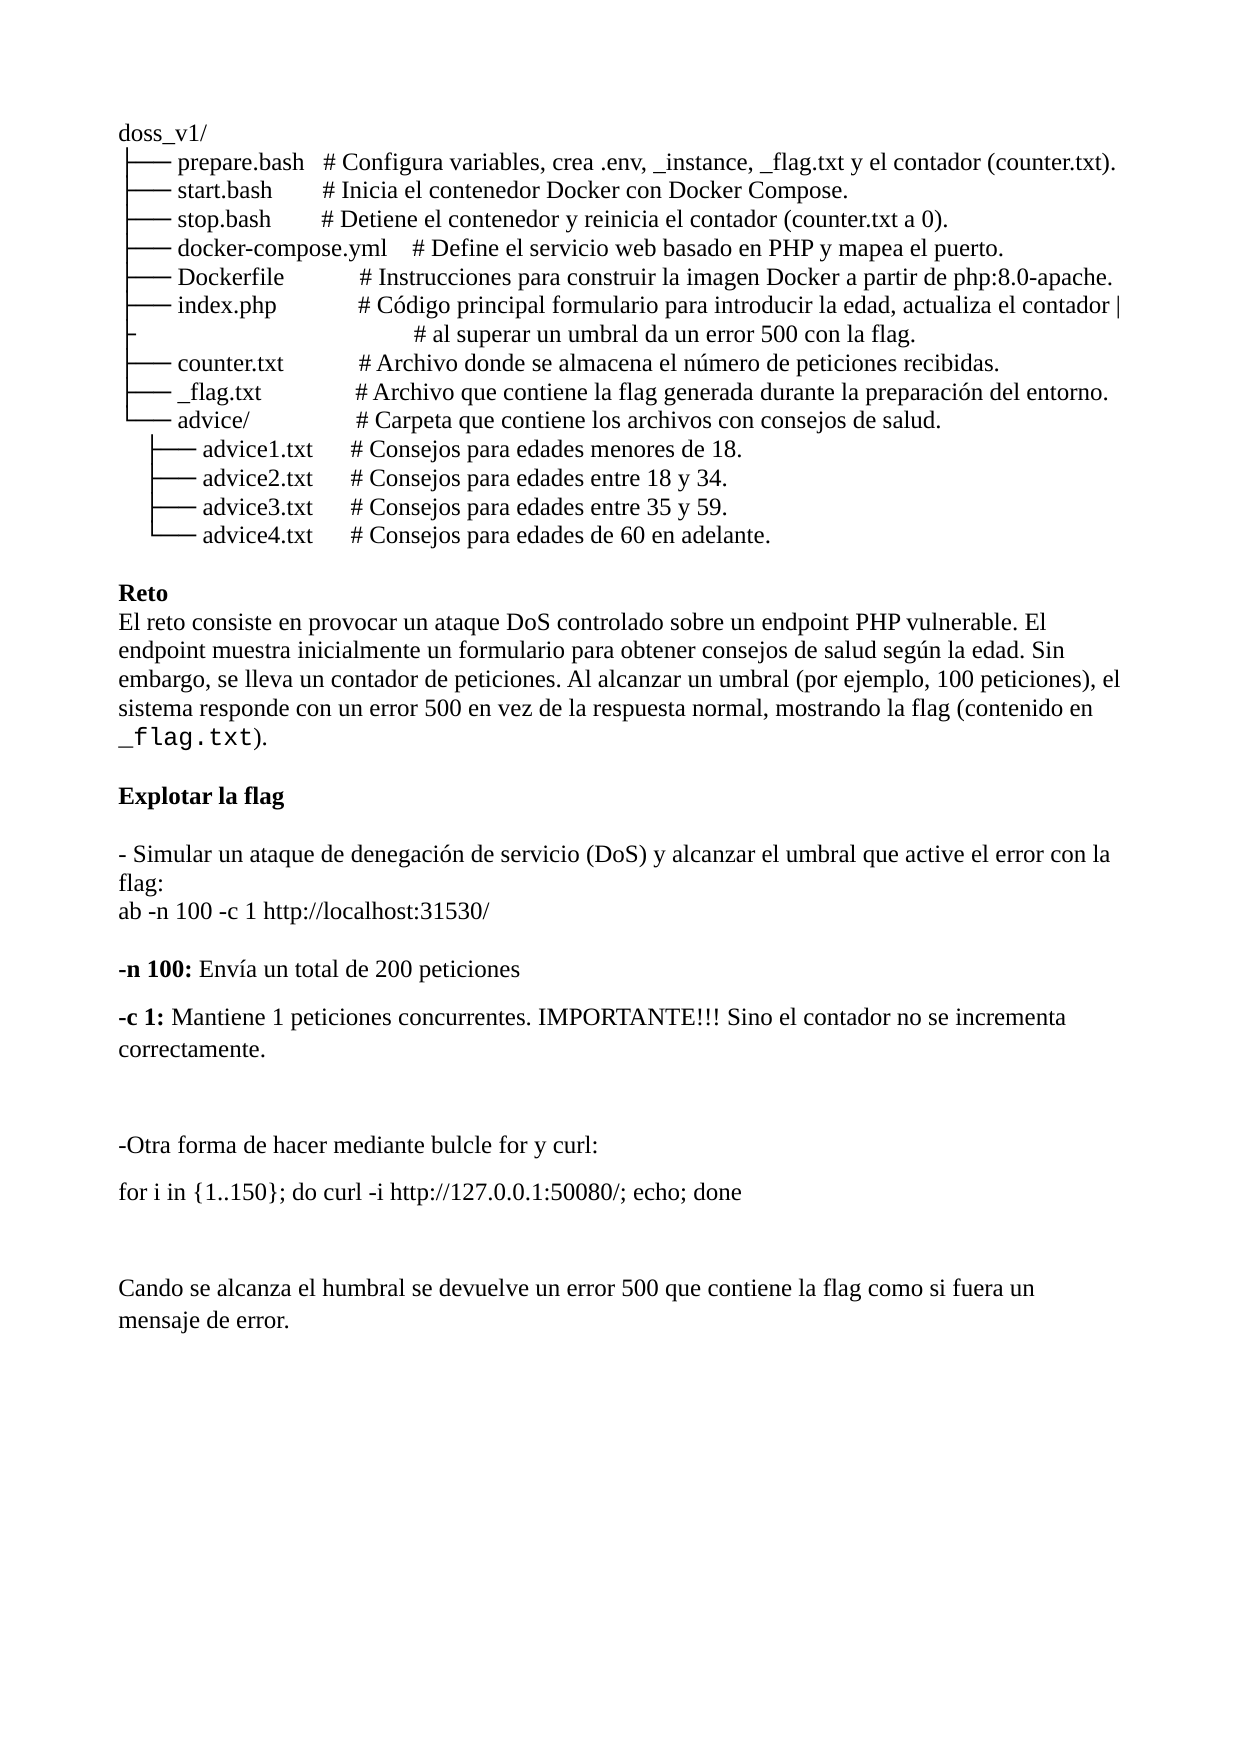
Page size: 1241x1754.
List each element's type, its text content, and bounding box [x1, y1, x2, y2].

text ├── counter.txt # Archivo donde se almacena el número de peticiones recibidas. [128, 348, 1122, 377]
text Cando se alcanza el humbral se devuelve un error 500 que contiene la flag como si fuera un mensaje de error. [118, 1273, 1122, 1334]
text ├── advice1.txt # Consejos para edades menores de 18. [153, 434, 1122, 463]
text - Simular un ataque de denegación de servicio (DoS) y alcanzar el umbral que active el error con la flag: [118, 839, 1122, 896]
text Reto [118, 578, 1122, 607]
text ├── start.bash # Inicia el contenedor Docker con Docker Compose. [128, 176, 1122, 204]
text ├── advice2.txt # Consejos para edades entre 18 y 34. [153, 463, 1122, 492]
text ├── stop.bash # Detiene el contenedor y reinicia el contador (counter.txt a 0). [128, 204, 1122, 233]
text ├── Dockerfile # Instrucciones para construir la imagen Docker a partir de php:8.0-apache. [128, 262, 1122, 291]
text ├── _flag.txt # Archivo que contiene la flag generada durante la preparación del entorno. [128, 377, 1122, 406]
text for i in {1..150}; do curl -i http://127.0.0.1:50080/; echo; done [118, 1177, 1122, 1206]
text doss_v1/ [118, 118, 1122, 147]
text Explotar la flag [118, 781, 1122, 810]
text -Otra forma de hacer mediante bulcle for y curl: [118, 1130, 1122, 1158]
text ├── prepare.bash # Configura variables, crea .env, _instance, _flag.txt y el contador (counter.txt). [128, 147, 1122, 176]
text -n 100: Envía un total de 200 peticiones [118, 954, 1122, 983]
text ├── index.php # Código principal formulario para introducir la edad, actualiza el contador | ├ # al superar un umbral da un error 500 con la flag. [128, 291, 1122, 348]
text ab -n 100 -c 1 http://localhost:31530/ [118, 896, 1122, 925]
text ├── advice3.txt # Consejos para edades entre 35 y 59. [153, 492, 1122, 521]
text -c 1: Mantiene 1 peticiones concurrentes. IMPORTANTE!!! Sino el contador no se incrementa correctamente. [118, 1002, 1122, 1063]
text El reto consiste en provocar un ataque DoS controlado sobre un endpoint PHP vulnerable. El endpoint muestra inicialmente un formulario para obtener consejos de salud según la edad. Sin embargo, se lleva un contador de peticiones. Al alcanzar un umbral (por ejemplo, 100 peticiones), el sistema responde con un error 500 en vez de la respuesta normal, mostrando la flag (contenido en _flag.txt). [118, 607, 1122, 753]
text └── advice/ # Carpeta que contiene los archivos con consejos de salud. [118, 406, 1122, 434]
text ├── docker-compose.yml # Define el servicio web basado en PHP y mapea el puerto. [128, 233, 1122, 262]
text └── advice4.txt # Consejos para edades de 60 en adelante. [118, 521, 1122, 549]
